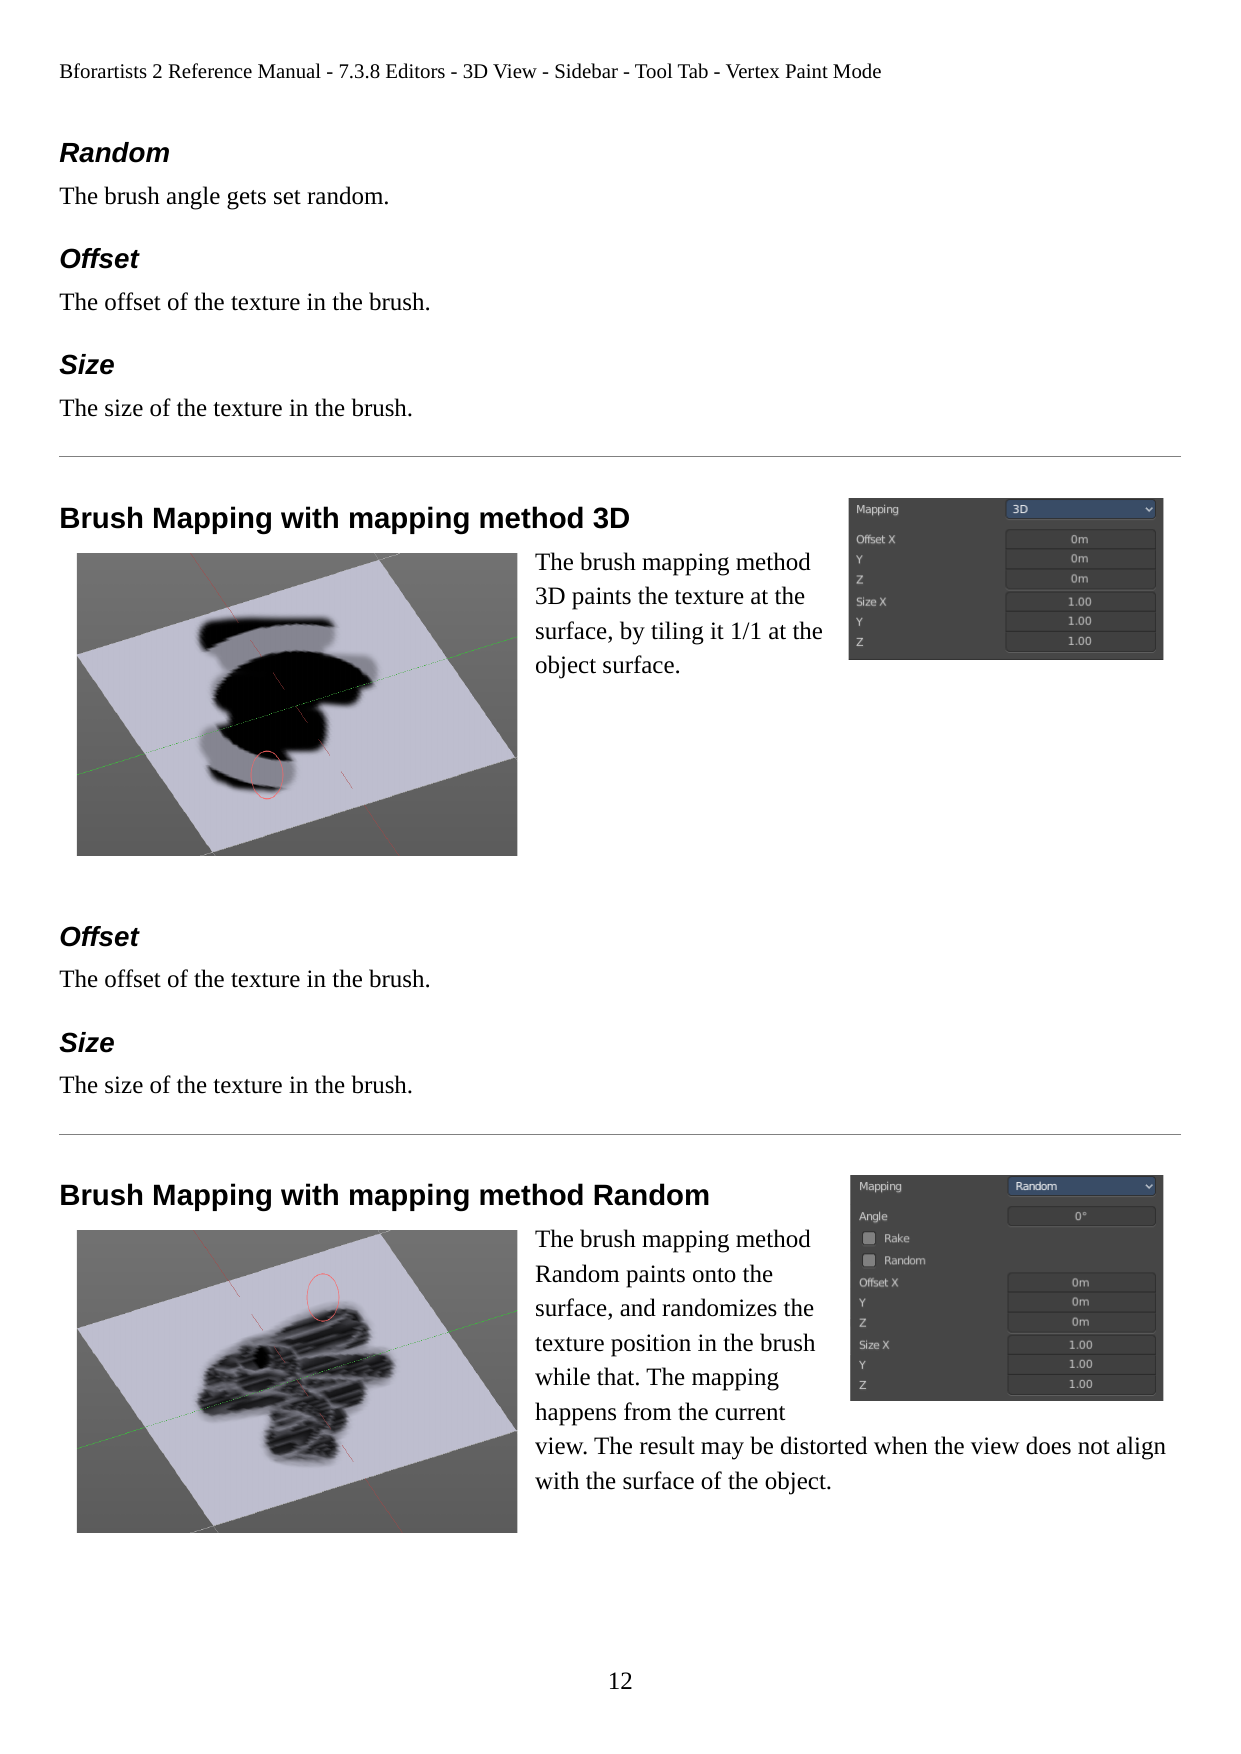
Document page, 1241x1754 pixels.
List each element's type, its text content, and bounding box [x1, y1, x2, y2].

picture [76, 1230, 518, 1533]
text The offset of the texture in the brush. [59, 964, 1181, 993]
text The size of the texture in the brush. [59, 1070, 1181, 1099]
subtitle Offset [59, 920, 1181, 952]
text The brush mapping method 3D paints the texture at the surface, by tiling it 1/1 at the object surface. [59, 547, 1181, 679]
text The offset of the texture in the brush. [59, 287, 1181, 316]
text The size of the texture in the brush. [59, 393, 1181, 422]
text The brush angle gets set random. [59, 181, 1181, 210]
subtitle Offset [59, 243, 1181, 274]
subtitle Size [59, 1026, 1181, 1058]
picture [848, 498, 1164, 660]
subtitle Size [59, 348, 1181, 380]
text The brush mapping method Random paints onto the surface, and randomizes the texture position in the brush while that. The mapping happens from the current view. The result may be distorted when the view does not align with the surface of the object. [59, 1224, 1181, 1494]
picture [76, 553, 518, 856]
subtitle Brush Mapping with mapping method 3D [59, 501, 848, 534]
picture [850, 1175, 1164, 1401]
subtitle Random [59, 137, 1181, 168]
subtitle Brush Mapping with mapping method Random [59, 1178, 850, 1212]
